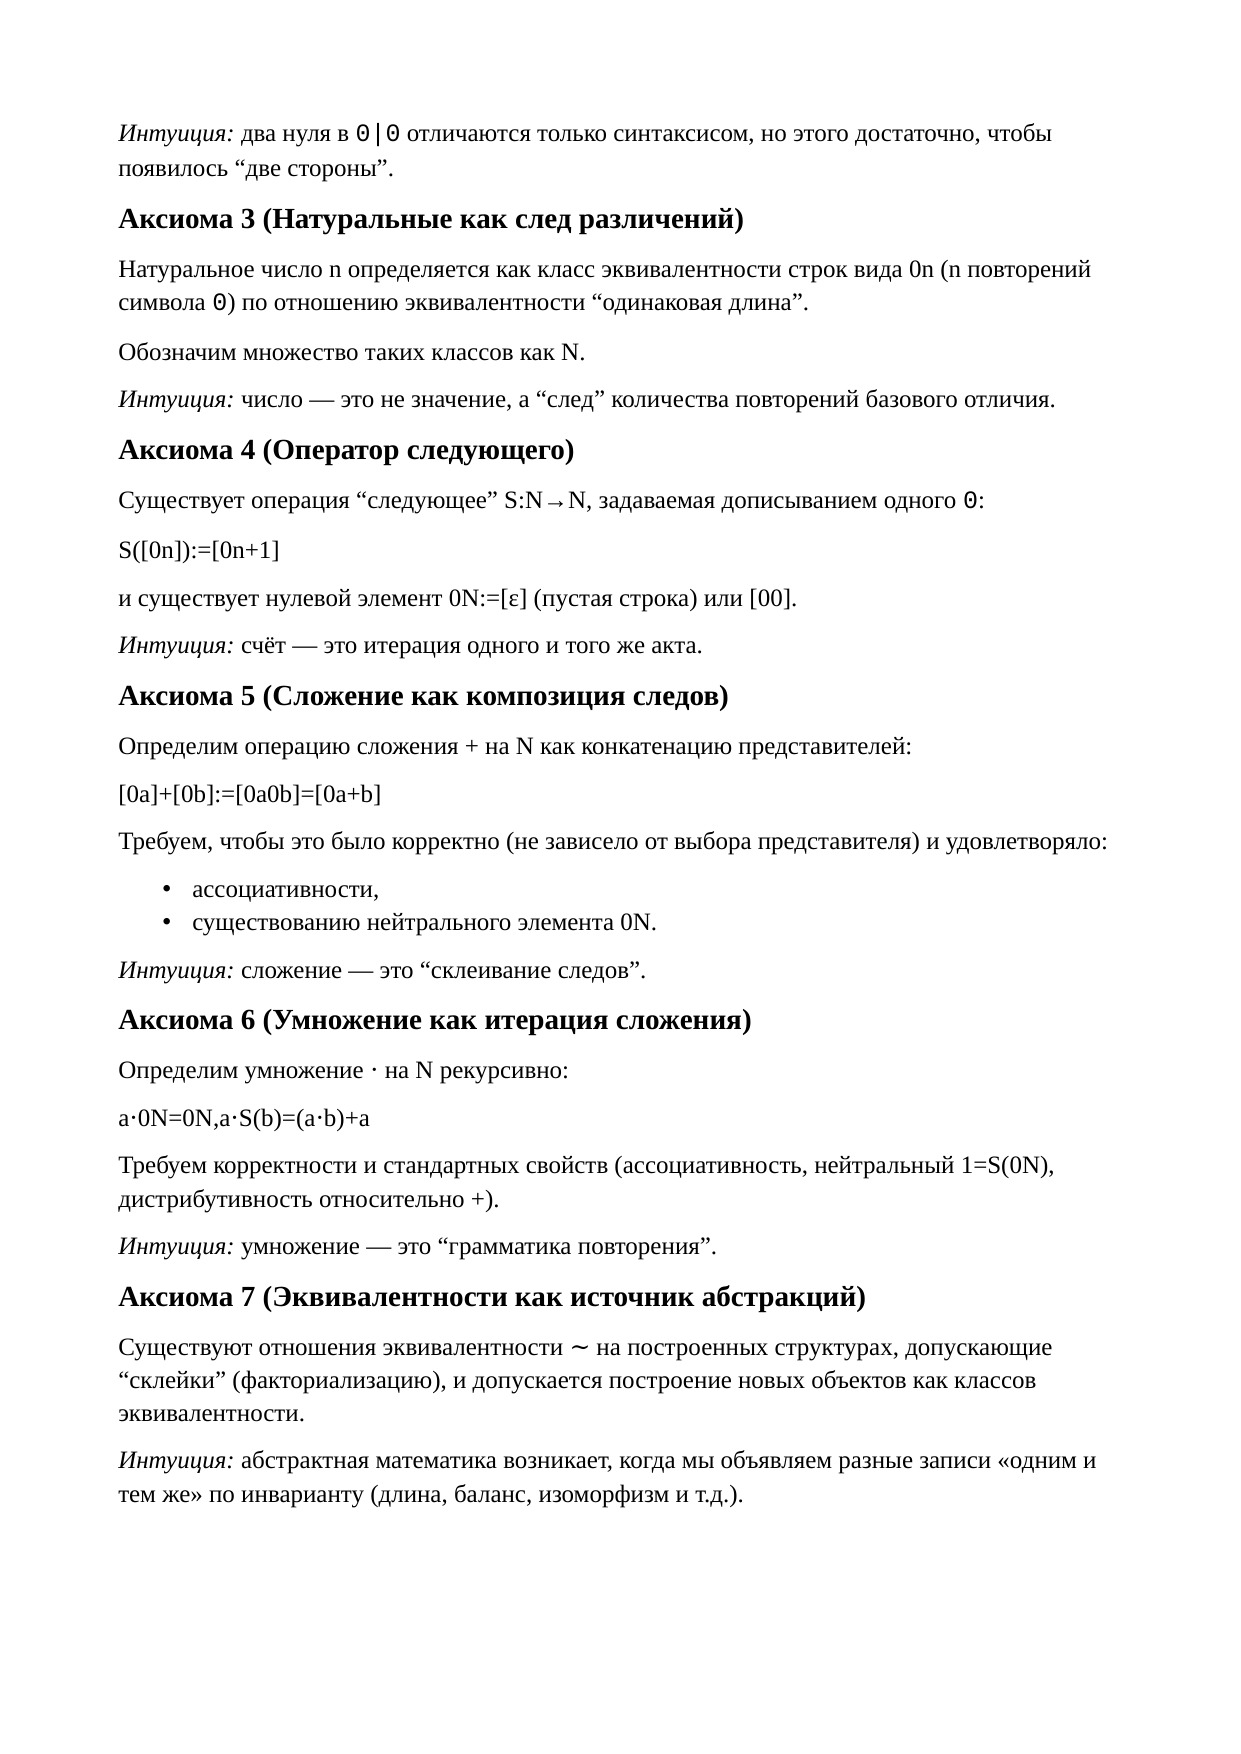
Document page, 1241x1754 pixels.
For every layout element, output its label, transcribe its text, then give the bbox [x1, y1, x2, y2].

subtitle Аксиома 4 (Оператор следующего) [118, 432, 1122, 466]
text S([0n]):=[0n+1] [118, 535, 1122, 564]
subtitle Аксиома 3 (Натуральные как след различений) [118, 201, 1122, 234]
text Определим операцию сложения + на N как конкатенацию представителей: [118, 731, 1122, 760]
text Существуют отношения эквивалентности ∼ на построенных структурах, допускающие “склейки” (факториализацию), и допускается построение новых объектов как классов эквивалентности. [118, 1332, 1122, 1427]
text Обозначим множество таких классов как N. [118, 337, 1122, 366]
text Интуиция: абстрактная математика возникает, когда мы объявляем разные записи «одним и тем же» по инварианту (длина, баланс, изоморфизм и т.д.). [118, 1446, 1122, 1507]
text Требуем корректности и стандартных свойств (ассоциативность, нейтральный 1=S(0N), дистрибутивность относительно +). [118, 1151, 1122, 1212]
text Интуиция: умножение — это “грамматика повторения”. [118, 1231, 1122, 1260]
text a⋅0N=0N,a⋅S(b)=(a⋅b)+a [118, 1103, 1122, 1132]
text Интуиция: счёт — это итерация одного и того же акта. [118, 631, 1122, 659]
text Интуиция: два нуля в 0|0 отличаются только синтаксисом, но этого достаточно, чтобы появилось “две стороны”. [118, 118, 1122, 182]
text [0a]+[0b]:=[0a0b]=[0a+b] [118, 779, 1122, 808]
list существованию нейтрального элемента 0N. [162, 907, 1122, 936]
text Интуиция: число — это не значение, а “след” количества повторений базового отличия. [118, 384, 1122, 413]
subtitle Аксиома 5 (Сложение как композиция следов) [118, 678, 1122, 712]
text и существует нулевой элемент 0N:=[ε] (пустая строка) или [00]. [118, 583, 1122, 612]
list ассоциативности, [162, 874, 1122, 903]
subtitle Аксиома 7 (Эквивалентности как источник абстракций) [118, 1279, 1122, 1312]
text Интуиция: сложение — это “склеивание следов”. [118, 955, 1122, 983]
text Натуральное число n определяется как класс эквивалентности строк вида 0n (n повторений символа 0) по отношению эквивалентности “одинаковая длина”. [118, 254, 1122, 318]
text Определим умножение ⋅ на N рекурсивно: [118, 1055, 1122, 1084]
subtitle Аксиома 6 (Умножение как итерация сложения) [118, 1002, 1122, 1036]
text Требуем, чтобы это было корректно (не зависело от выбора представителя) и удовлетворяло: [118, 826, 1122, 855]
text Существует операция “следующее” S:N→N, задаваемая дописыванием одного 0: [118, 485, 1122, 516]
